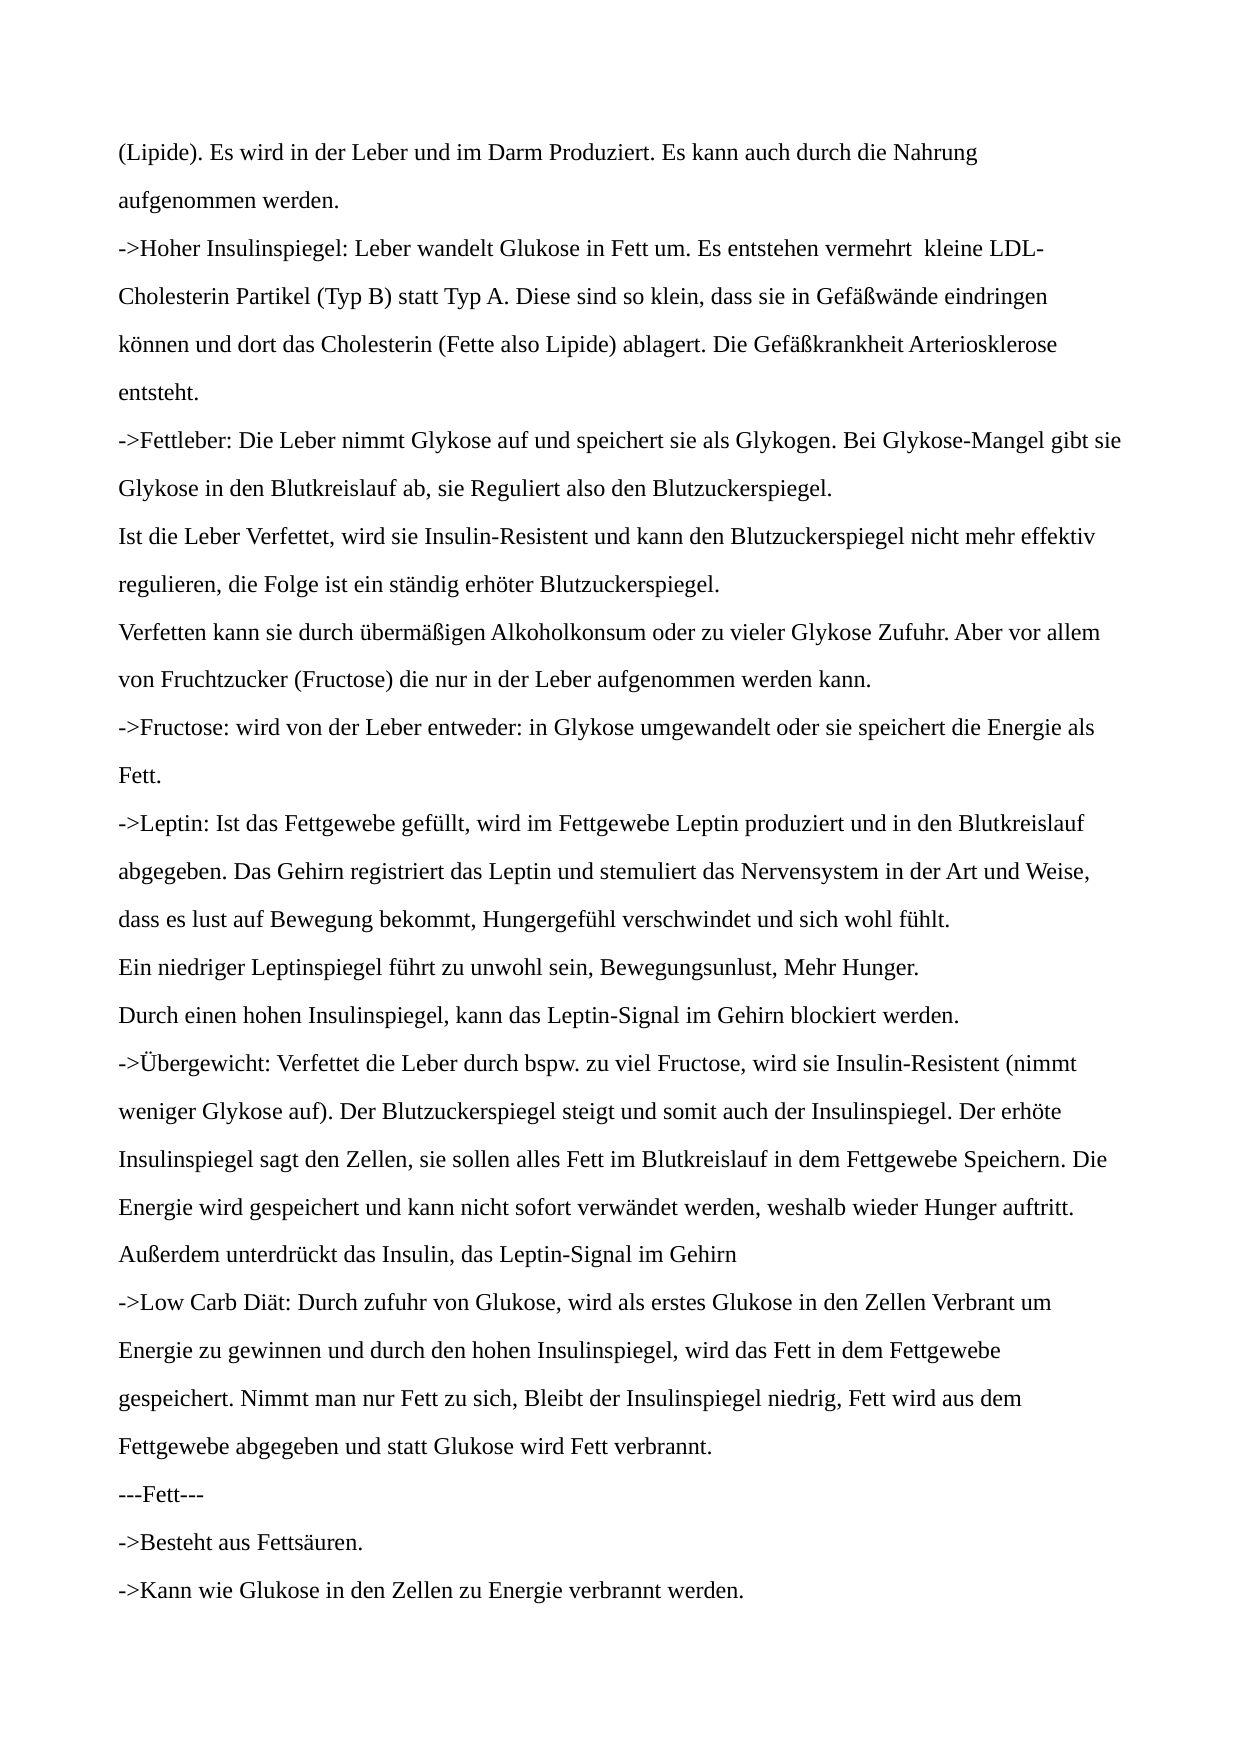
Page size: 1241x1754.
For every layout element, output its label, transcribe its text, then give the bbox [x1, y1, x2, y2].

text ->Besteht aus Fettsäuren. [118, 1508, 1122, 1556]
text Verfetten kann sie durch übermäßigen Alkoholkonsum oder zu vieler Glykose Zufuhr. Aber vor allem von Fruchtzucker (Fructose) die nur in der Leber aufgenommen werden kann. [118, 597, 1122, 693]
text ---Fett--- [118, 1460, 1122, 1508]
text Ein niedriger Leptinspiegel führt zu unwohl sein, Bewegungsunlust, Mehr Hunger. [118, 933, 1122, 981]
text Durch einen hohen Insulinspiegel, kann das Leptin-Signal im Gehirn blockiert werden. [118, 981, 1122, 1028]
text ->Leptin: Ist das Fettgewebe gefüllt, wird im Fettgewebe Leptin produziert und in den Blutkreislauf abgegeben. Das Gehirn registriert das Leptin und stemuliert das Nervensystem in der Art und Weise, dass es lust auf Bewegung bekommt, Hungergefühl verschwindet und sich wohl fühlt. [118, 789, 1122, 933]
text ->Hoher Insulinspiegel: Leber wandelt Glukose in Fett um. Es entstehen vermehrt kleine LDL-Cholesterin Partikel (Typ B) statt Typ A. Diese sind so klein, dass sie in Gefäßwände eindringen können und dort das Cholesterin (Fette also Lipide) ablagert. Die Gefäßkrankheit Arteriosklerose entsteht. [118, 214, 1122, 406]
text ->Kann wie Glukose in den Zellen zu Energie verbrannt werden. [118, 1556, 1122, 1603]
text (Lipide). Es wird in der Leber und im Darm Produziert. Es kann auch durch die Nahrung aufgenommen werden. [118, 118, 1122, 214]
text Ist die Leber Verfettet, wird sie Insulin-Resistent und kann den Blutzuckerspiegel nicht mehr effektiv regulieren, die Folge ist ein ständig erhöter Blutzuckerspiegel. [118, 501, 1122, 597]
text ->Low Carb Diät: Durch zufuhr von Glukose, wird als erstes Glukose in den Zellen Verbrant um Energie zu gewinnen und durch den hohen Insulinspiegel, wird das Fett in dem Fettgewebe gespeichert. Nimmt man nur Fett zu sich, Bleibt der Insulinspiegel niedrig, Fett wird aus dem Fettgewebe abgegeben und statt Glukose wird Fett verbrannt. [118, 1268, 1122, 1460]
text ->Fructose: wird von der Leber entweder: in Glykose umgewandelt oder sie speichert die Energie als Fett. [118, 693, 1122, 789]
text ->Übergewicht: Verfettet die Leber durch bspw. zu viel Fructose, wird sie Insulin-Resistent (nimmt weniger Glykose auf). Der Blutzuckerspiegel steigt und somit auch der Insulinspiegel. Der erhöte Insulinspiegel sagt den Zellen, sie sollen alles Fett im Blutkreislauf in dem Fettgewebe Speichern. Die Energie wird gespeichert und kann nicht sofort verwändet werden, weshalb wieder Hunger auftritt. Außerdem unterdrückt das Insulin, das Leptin-Signal im Gehirn [118, 1028, 1122, 1268]
text ->Fettleber: Die Leber nimmt Glykose auf und speichert sie als Glykogen. Bei Glykose-Mangel gibt sie Glykose in den Blutkreislauf ab, sie Reguliert also den Blutzuckerspiegel. [118, 406, 1122, 501]
